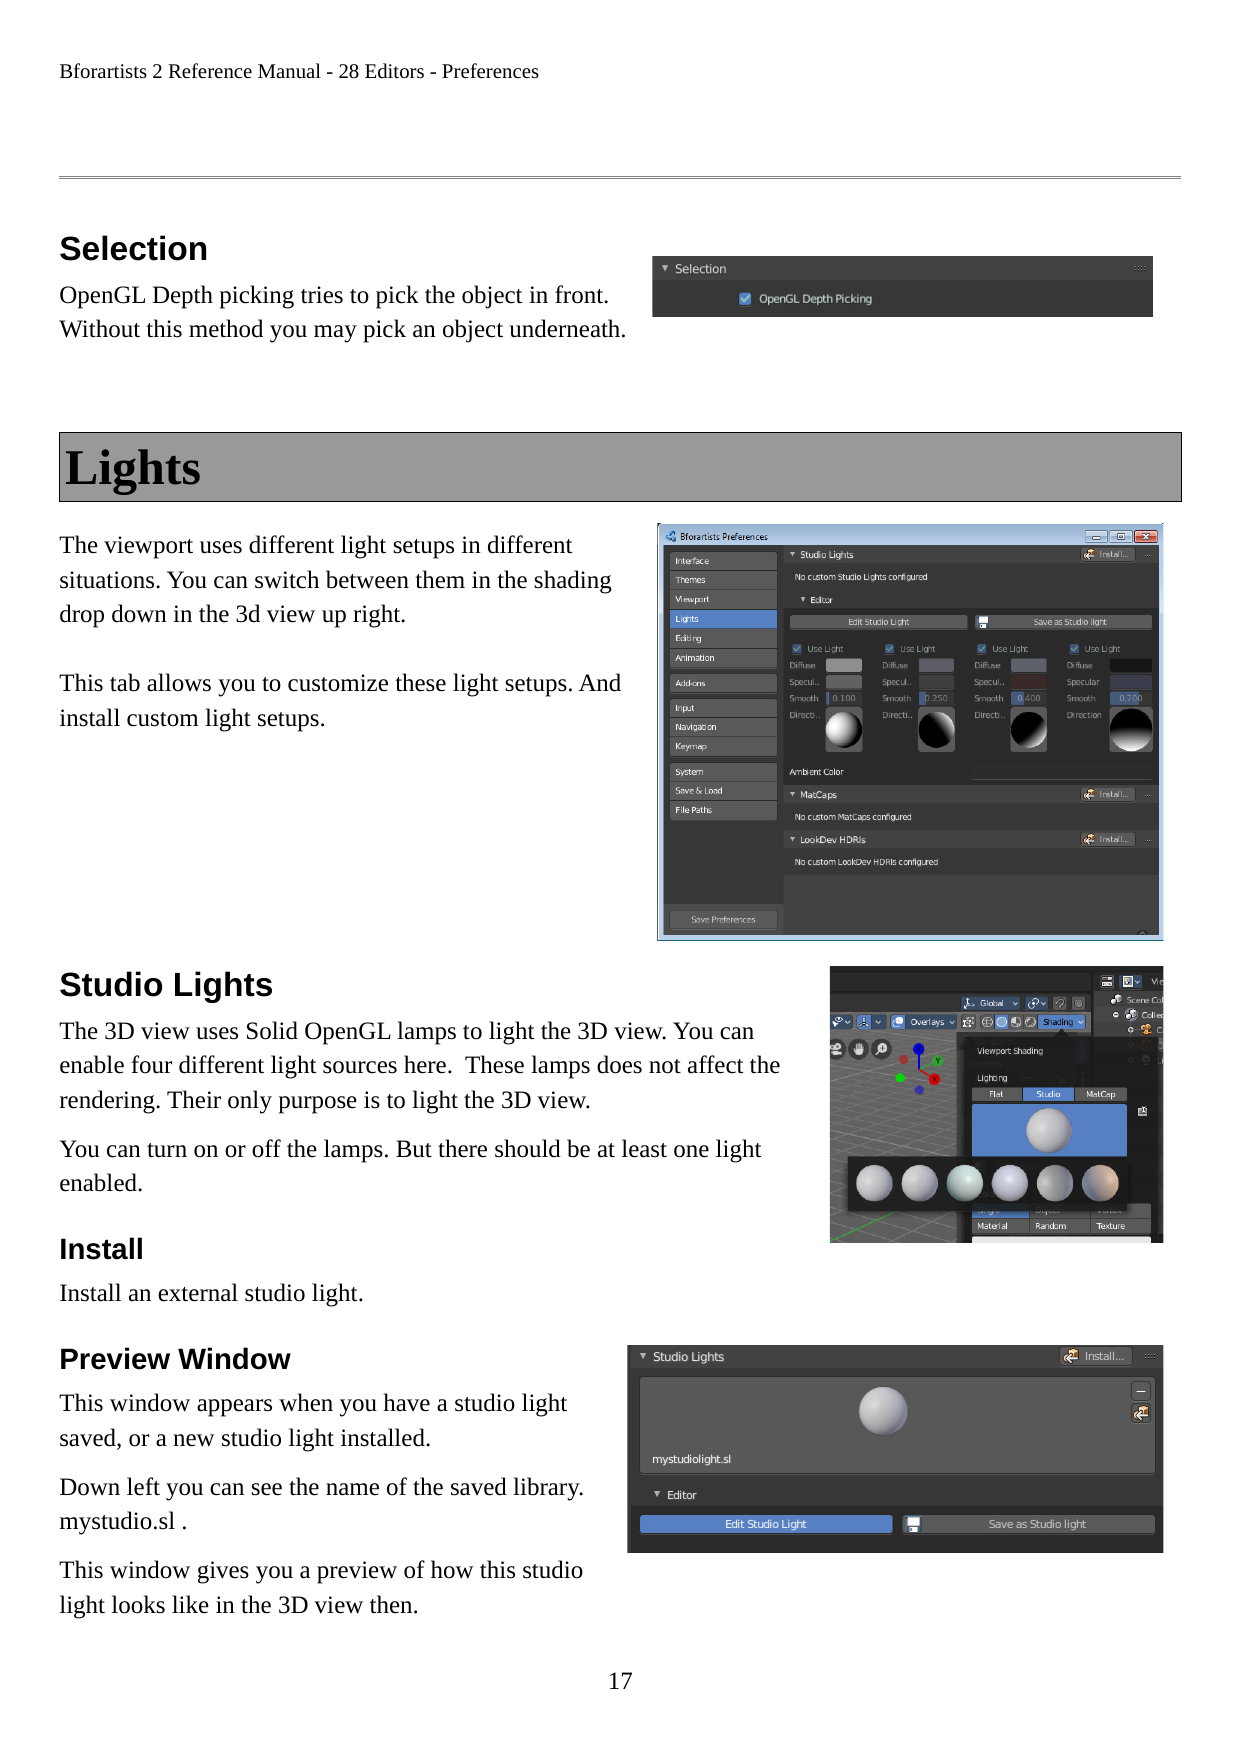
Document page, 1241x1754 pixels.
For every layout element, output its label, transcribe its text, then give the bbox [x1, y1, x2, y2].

text Down left you can see the name of the saved library. mystudio.sl . [59, 1472, 627, 1535]
subtitle Studio Lights [59, 965, 1181, 1003]
text This window appears when you have a studio light saved, or a new studio light installed. [59, 1388, 627, 1451]
text This window gives you a preview of how this studio light looks like in the 3D view then. [59, 1555, 1181, 1618]
text Install an external studio light. [59, 1278, 1181, 1307]
subtitle Selection [59, 229, 1181, 267]
picture [652, 256, 1153, 317]
text You can turn on or off the lamps. But there should be at least one light enabled. [59, 1134, 829, 1197]
picture [829, 966, 1164, 1243]
subtitle Preview Window [59, 1342, 1181, 1376]
picture [627, 1345, 1164, 1553]
text The viewport uses different light setups in different situations. You can switch between them in the shading drop down in the 3d view up right. [59, 530, 657, 628]
picture [657, 523, 1164, 941]
text This tab allows you to customize these light setups. And install custom light setups. [59, 668, 657, 731]
text OpenGL Depth picking tries to pick the object in front. Without this method you may pick an object underneath. [59, 280, 1181, 343]
subtitle Install [59, 1232, 1181, 1266]
text The 3D view uses Solid OpenGL lamps to light the 3D view. You can enable four different light sources here. These lamps does not affect the rendering. Their only purpose is to light the 3D view. [59, 1016, 829, 1114]
table_header Lights [60, 433, 1181, 501]
